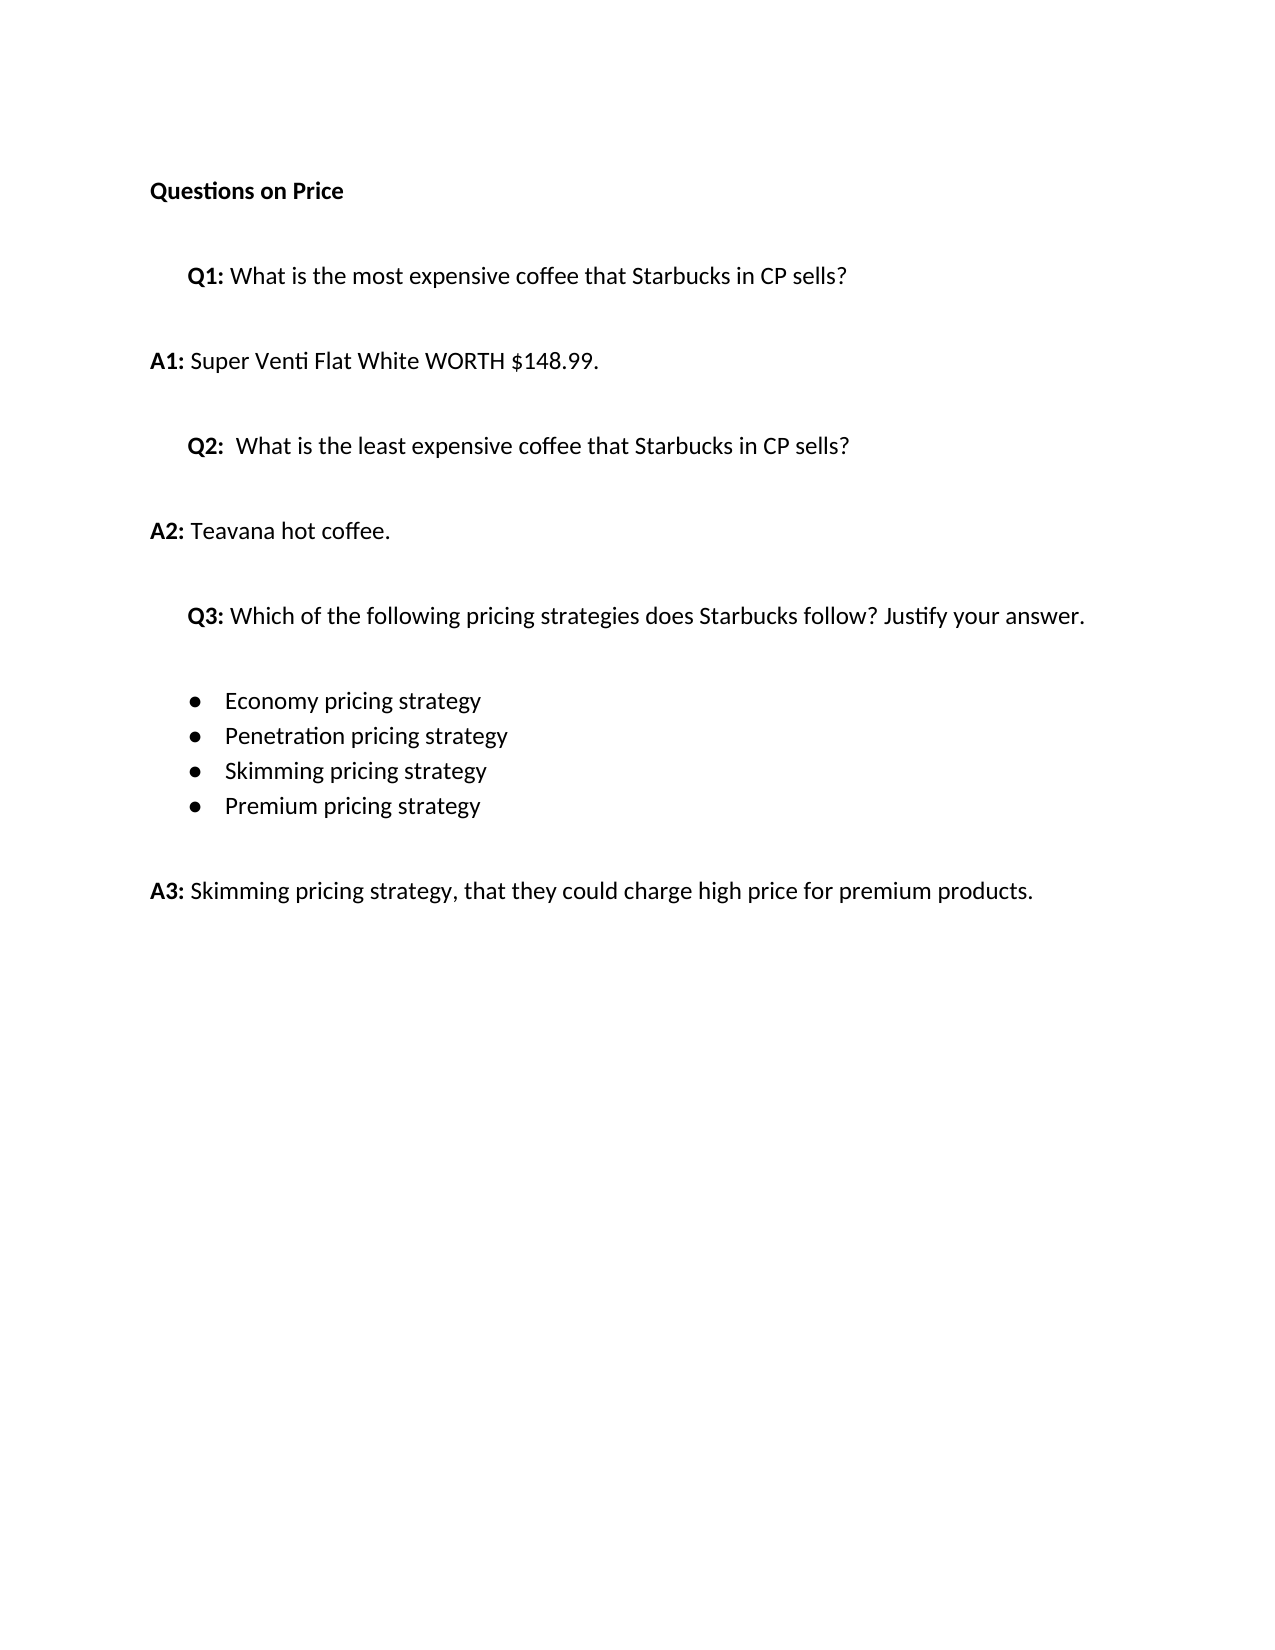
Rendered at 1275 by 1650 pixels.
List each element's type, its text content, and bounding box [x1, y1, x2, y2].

text A3: Skimming pricing strategy, that they could charge high price for premium products. [150, 875, 1125, 906]
list Penetration pricing strategy [187, 720, 1125, 751]
text A2: Teavana hot coffee. [150, 515, 1125, 546]
text Q3: Which of the following pricing strategies does Starbucks follow? Justify your answer. [187, 600, 1125, 631]
text Q2: What is the least expensive coffee that Starbucks in CP sells? [187, 430, 1125, 461]
text A1: Super Venti Flat White WORTH $148.99. [150, 345, 1125, 376]
list Economy pricing strategy [187, 685, 1125, 716]
text Questions on Price [150, 175, 1125, 206]
list Skimming pricing strategy [187, 755, 1125, 786]
text Q1: What is the most expensive coffee that Starbucks in CP sells? [187, 260, 1125, 291]
list Premium pricing strategy [187, 790, 1125, 821]
